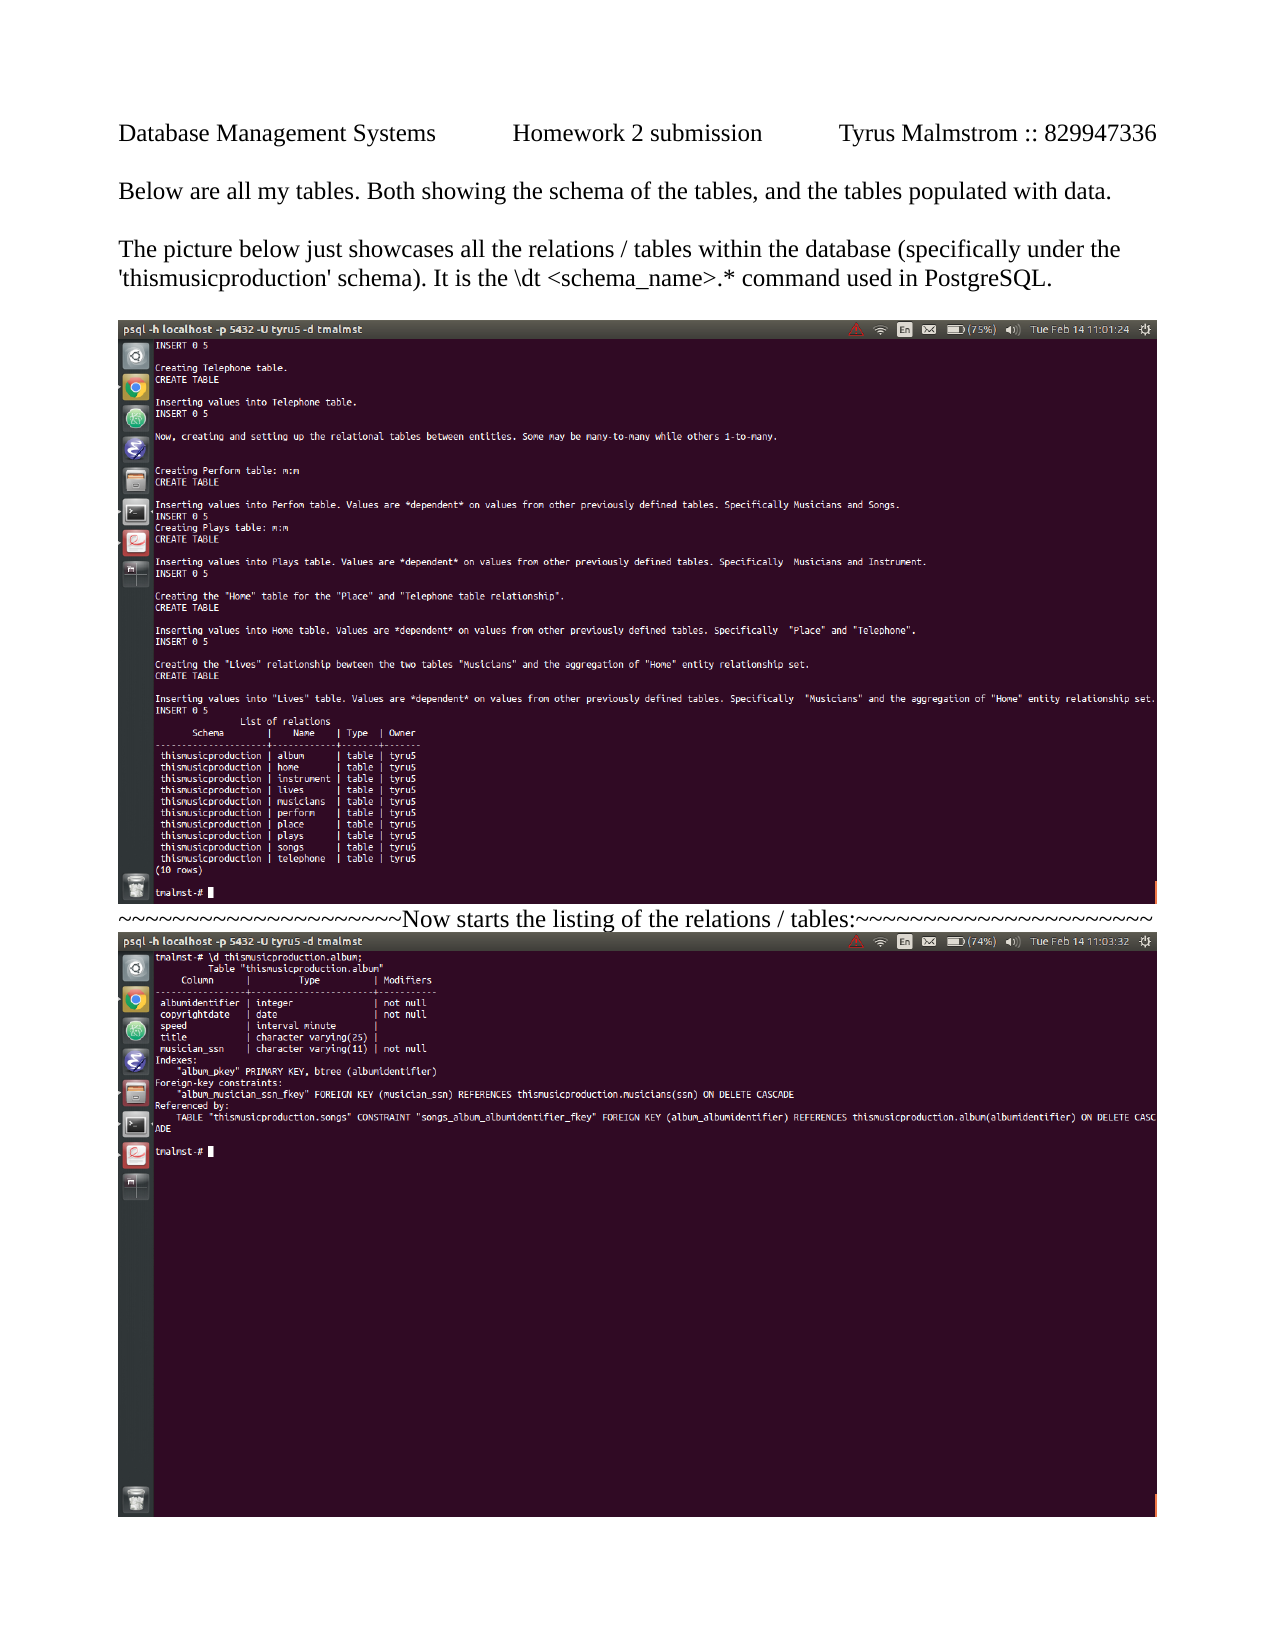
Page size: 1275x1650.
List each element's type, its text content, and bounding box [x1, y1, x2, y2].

picture [118, 932, 1157, 1517]
text ~~~~~~~~~~~~~~~~~~~~~Now starts the listing of the relations / tables:~~~~~~~~~~~~~~~~~~~~~~ [118, 904, 1157, 932]
text Below are all my tables. Both showing the schema of the tables, and the tables populated with data. [118, 176, 1157, 205]
picture [118, 320, 1157, 904]
text The picture below just showcases all the relations / tables within the database (specifically under the 'thismusicproduction' schema). It is the \dt <schema_name>.* command used in PostgreSQL. [118, 205, 1157, 291]
